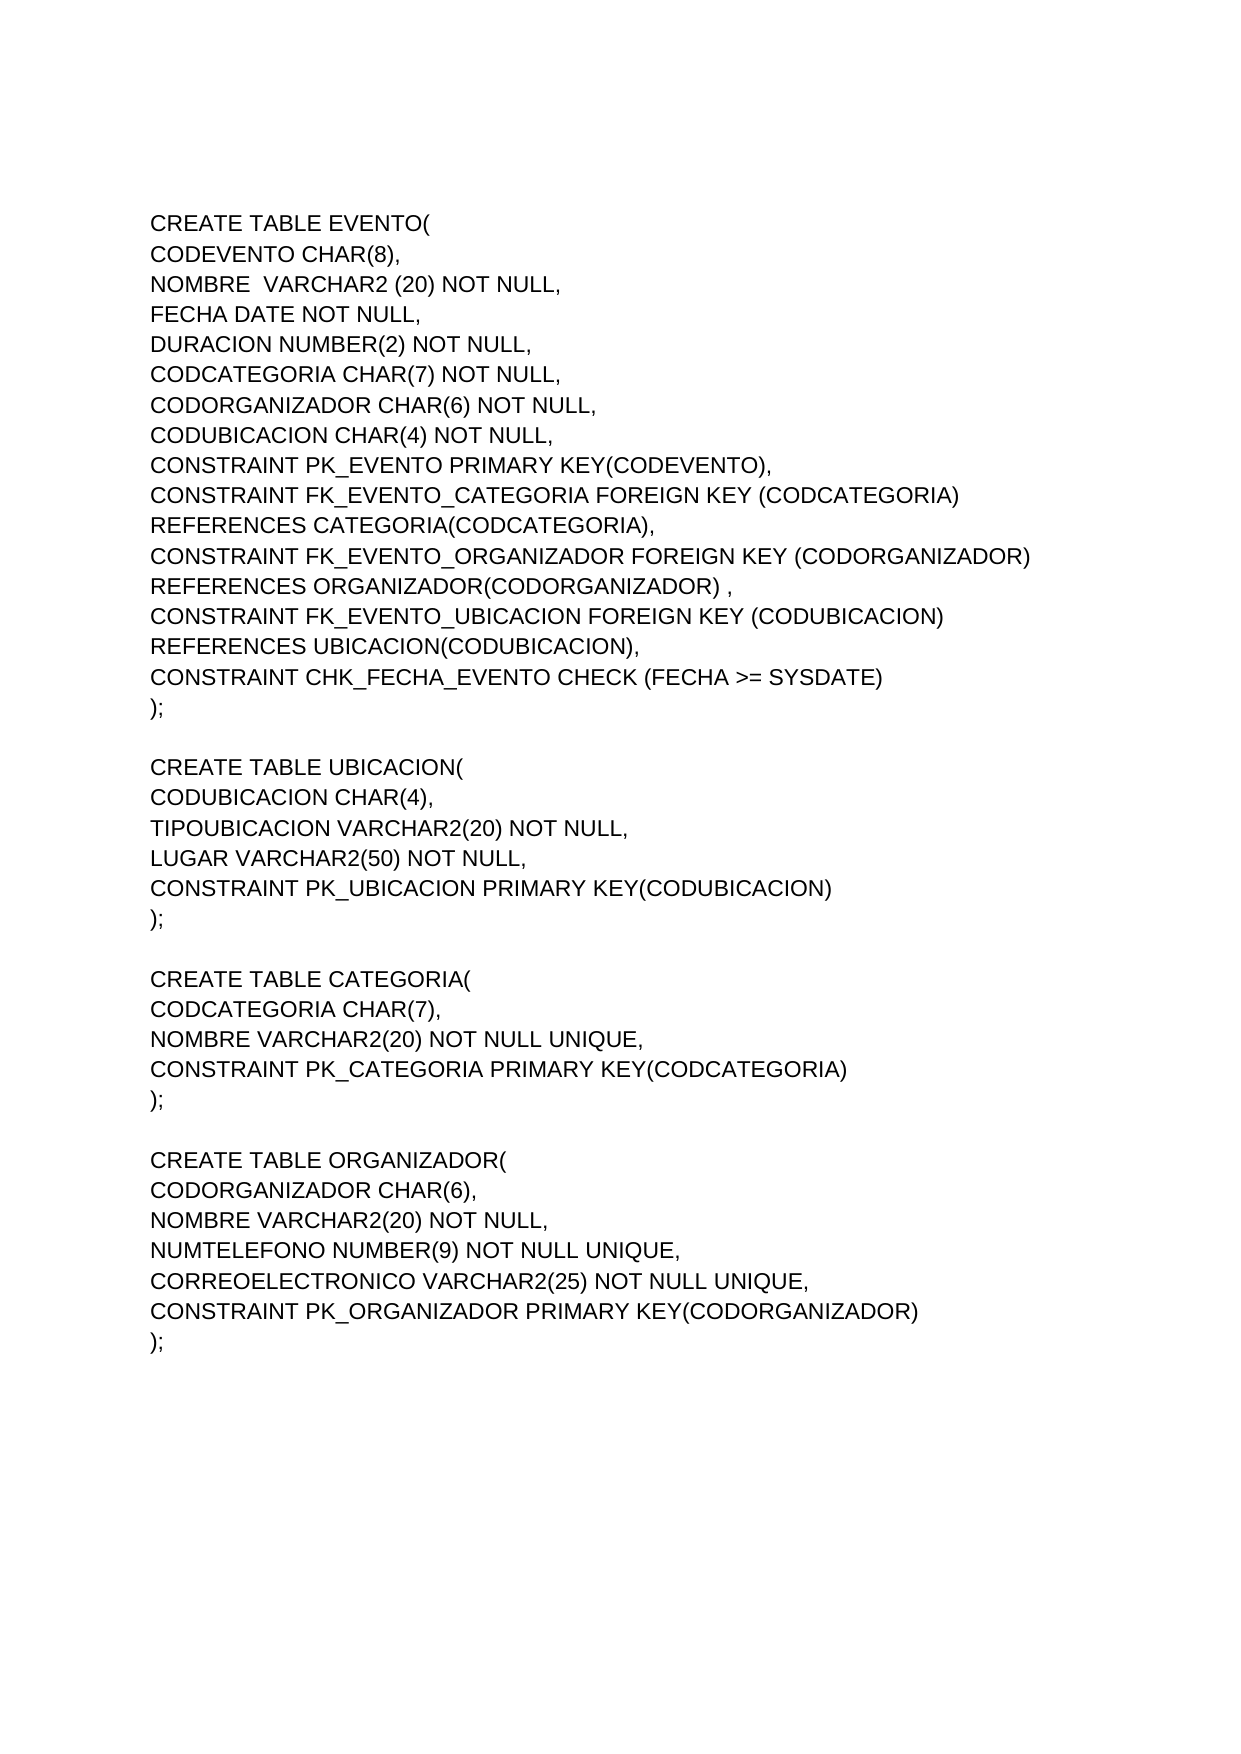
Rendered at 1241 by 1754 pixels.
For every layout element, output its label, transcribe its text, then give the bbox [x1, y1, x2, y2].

text CODCATEGORIA CHAR(7) NOT NULL, [150, 361, 1090, 388]
text CODEVENTO CHAR(8), [150, 241, 1090, 267]
text CODCATEGORIA CHAR(7), [150, 996, 1090, 1022]
text NUMTELEFONO NUMBER(9) NOT NULL UNIQUE, [150, 1237, 1090, 1264]
text NOMBRE VARCHAR2(20) NOT NULL UNIQUE, [150, 1026, 1090, 1052]
text ); [150, 1086, 1090, 1113]
text CREATE TABLE CATEGORIA( [150, 966, 1090, 992]
text CORREOELECTRONICO VARCHAR2(25) NOT NULL UNIQUE, [150, 1268, 1090, 1294]
text CONSTRAINT FK_EVENTO_ORGANIZADOR FOREIGN KEY (CODORGANIZADOR) REFERENCES ORGANIZADOR(CODORGANIZADOR) , [150, 543, 1090, 599]
text NOMBRE VARCHAR2(20) NOT NULL, [150, 1207, 1090, 1234]
text CONSTRAINT PK_ORGANIZADOR PRIMARY KEY(CODORGANIZADOR) [150, 1298, 1090, 1324]
text CONSTRAINT PK_CATEGORIA PRIMARY KEY(CODCATEGORIA) [150, 1056, 1090, 1083]
text CODORGANIZADOR CHAR(6), [150, 1177, 1090, 1203]
text ); [150, 694, 1090, 720]
text FECHA DATE NOT NULL, [150, 301, 1090, 327]
text CREATE TABLE ORGANIZADOR( [150, 1147, 1090, 1173]
text NOMBRE VARCHAR2 (20) NOT NULL, [150, 271, 1090, 297]
text ); [150, 1328, 1090, 1354]
text CODUBICACION CHAR(4), [150, 784, 1090, 811]
text CREATE TABLE EVENTO( [150, 210, 1090, 237]
text CODUBICACION CHAR(4) NOT NULL, [150, 422, 1090, 448]
text CONSTRAINT PK_UBICACION PRIMARY KEY(CODUBICACION) [150, 875, 1090, 901]
text CONSTRAINT CHK_FECHA_EVENTO CHECK (FECHA >= SYSDATE) [150, 663, 1090, 690]
text DURACION NUMBER(2) NOT NULL, [150, 331, 1090, 358]
text LUGAR VARCHAR2(50) NOT NULL, [150, 845, 1090, 871]
text CREATE TABLE UBICACION( [150, 754, 1090, 781]
text CONSTRAINT FK_EVENTO_CATEGORIA FOREIGN KEY (CODCATEGORIA) REFERENCES CATEGORIA(CODCATEGORIA), [150, 482, 1090, 539]
text CODORGANIZADOR CHAR(6) NOT NULL, [150, 392, 1090, 418]
text CONSTRAINT PK_EVENTO PRIMARY KEY(CODEVENTO), [150, 452, 1090, 478]
text ); [150, 905, 1090, 932]
text TIPOUBICACION VARCHAR2(20) NOT NULL, [150, 814, 1090, 841]
text CONSTRAINT FK_EVENTO_UBICACION FOREIGN KEY (CODUBICACION) REFERENCES UBICACION(CODUBICACION), [150, 603, 1090, 660]
